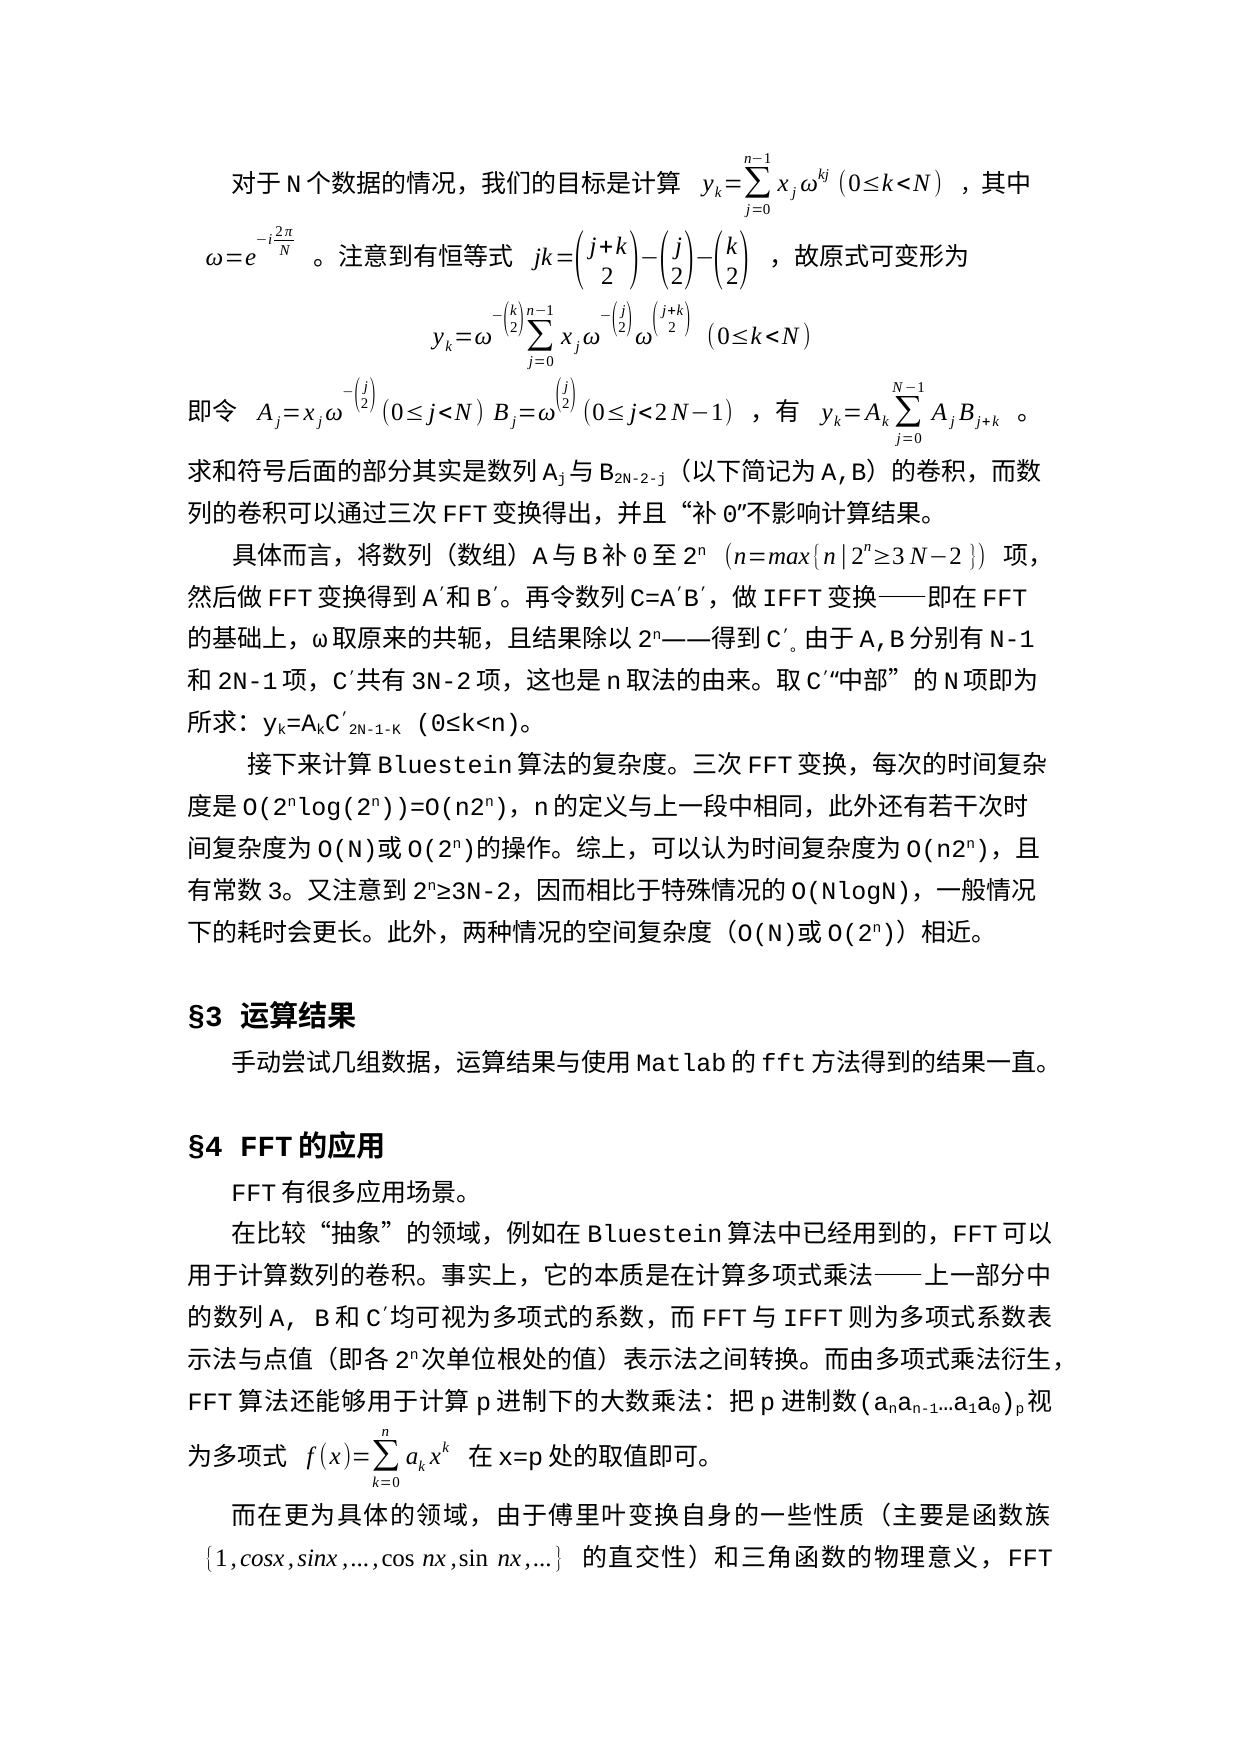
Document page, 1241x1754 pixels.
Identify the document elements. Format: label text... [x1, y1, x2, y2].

text 接下来计算Bluestein算法的复杂度。三次FFT变换，每次的时间复杂度是O(2nlog(2n))=O(n2n)，n的定义与上一段中相同，此外还有若干次时间复杂度为O(N)或O(2n)的操作。综上，可以认为时间复杂度为O(n2n)，且有常数3。又注意到2n≥3N-2，因而相比于特殊情况的O(NlogN)，一般情况下的耗时会更长。此外，两种情况的空间复杂度（O(N)或O(2n)）相近。 [187, 744, 1053, 948]
text 具体而言，将数列（数组）A与B补0至2n项，然后做FFT变换得到A’和B’。再令数列C=A’B’，做IFFT变换——即在FFT的基础上，ω取原来的共轭，且结果除以2n——得到C’。由于A,B分别有N-1和2N-1项，C’共有3N-2项，这也是n取法的由来。取C’“中部”的N项即为所求：yk=AkC’2N-1-K (0≤k<n)。 [187, 535, 1053, 739]
text 而在更为具体的领域，由于傅里叶变换自身的一些性质（主要是函数族的直交性）和三角函数的物理意义，FFT可被用于频谱的分析。例如，假如连续函数f(t)是一段波（可以是声波、光波乃至概率波（此时自变量是位置x而非时间t）），对它进行傅里叶变换，得到的f1(ω)就代表这段波对于频率ω（ω为负表示反向的波）的能量分布。而在实际场景中，我们采样得到的只是f(t)在某些点处的值，因而需要进行的就是离散傅里叶变换DFT，可以使用FFT算法加快计算速度。 [187, 1496, 1053, 1574]
text FFT有很多应用场景。 [187, 1172, 1053, 1208]
text 即令，有。求和符号后面的部分其实是数列Aj与B2N-2-j（以下简记为A,B）的卷积，而数列的卷积可以通过三次FFT变换得出，并且“补0”不影响计算结果。 [187, 376, 1053, 530]
text 手动尝试几组数据，运算结果与使用Matlab的fft方法得到的结果一直。 [187, 1042, 1053, 1078]
text §4 FFT的应用 [187, 1123, 1053, 1166]
text 对于N个数据的情况，我们的目标是计算，其中。注意到有恒等式，故原式可变形为 [187, 150, 1053, 292]
text 在比较“抽象”的领域，例如在Bluestein算法中已经用到的，FFT可以用于计算数列的卷积。事实上，它的本质是在计算多项式乘法——上一部分中的数列A, B和C’均可视为多项式的系数，而FFT与IFFT则为多项式系数表示法与点值（即各2n次单位根处的值）表示法之间转换。而由多项式乘法衍生，FFT算法还能够用于计算p进制下的大数乘法：把p进制数(anan-1…a1a0)p视为多项式在x=p处的取值即可。 [187, 1214, 1053, 1490]
text §3 运算结果 [187, 993, 1053, 1036]
